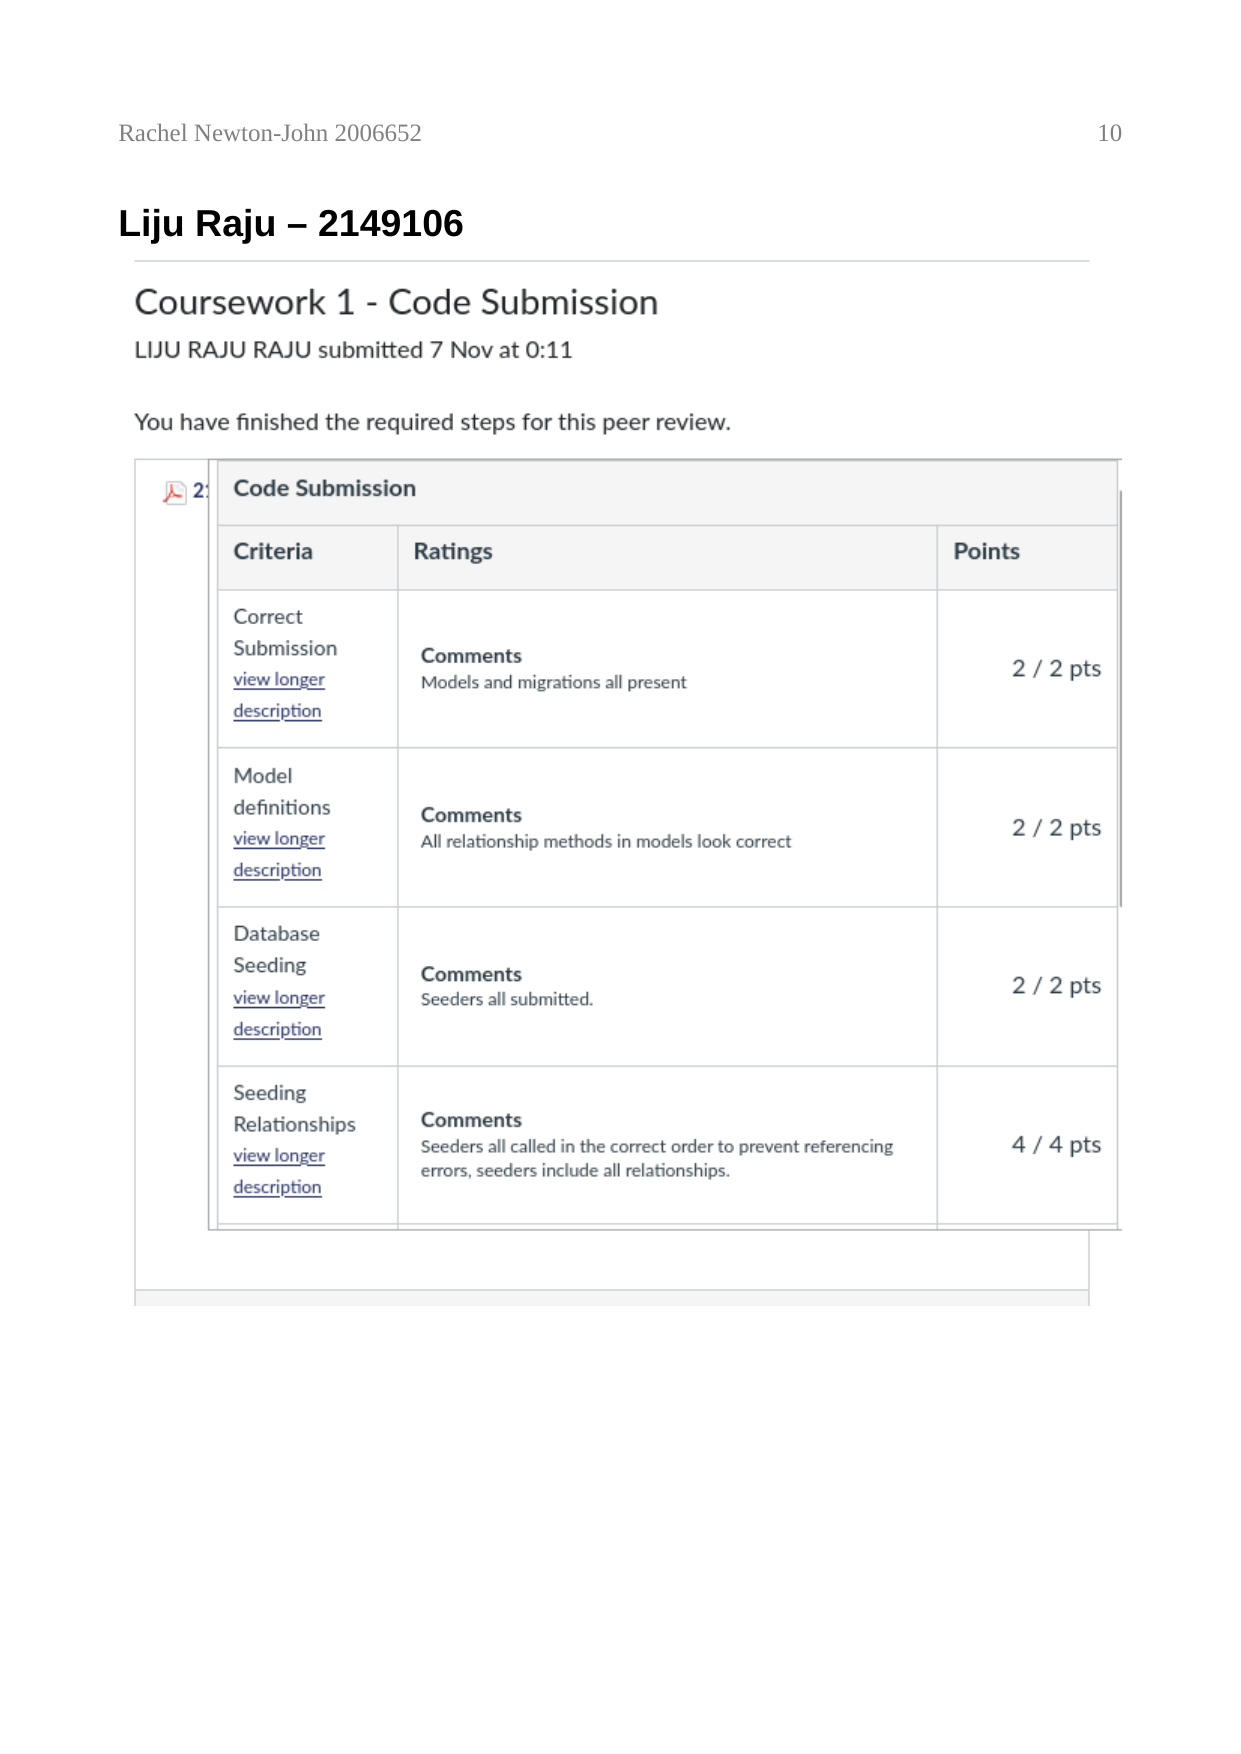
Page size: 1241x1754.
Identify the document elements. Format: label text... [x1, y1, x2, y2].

picture [118, 257, 1123, 1306]
subtitle Liju Raju – 2149106 [118, 201, 1122, 244]
